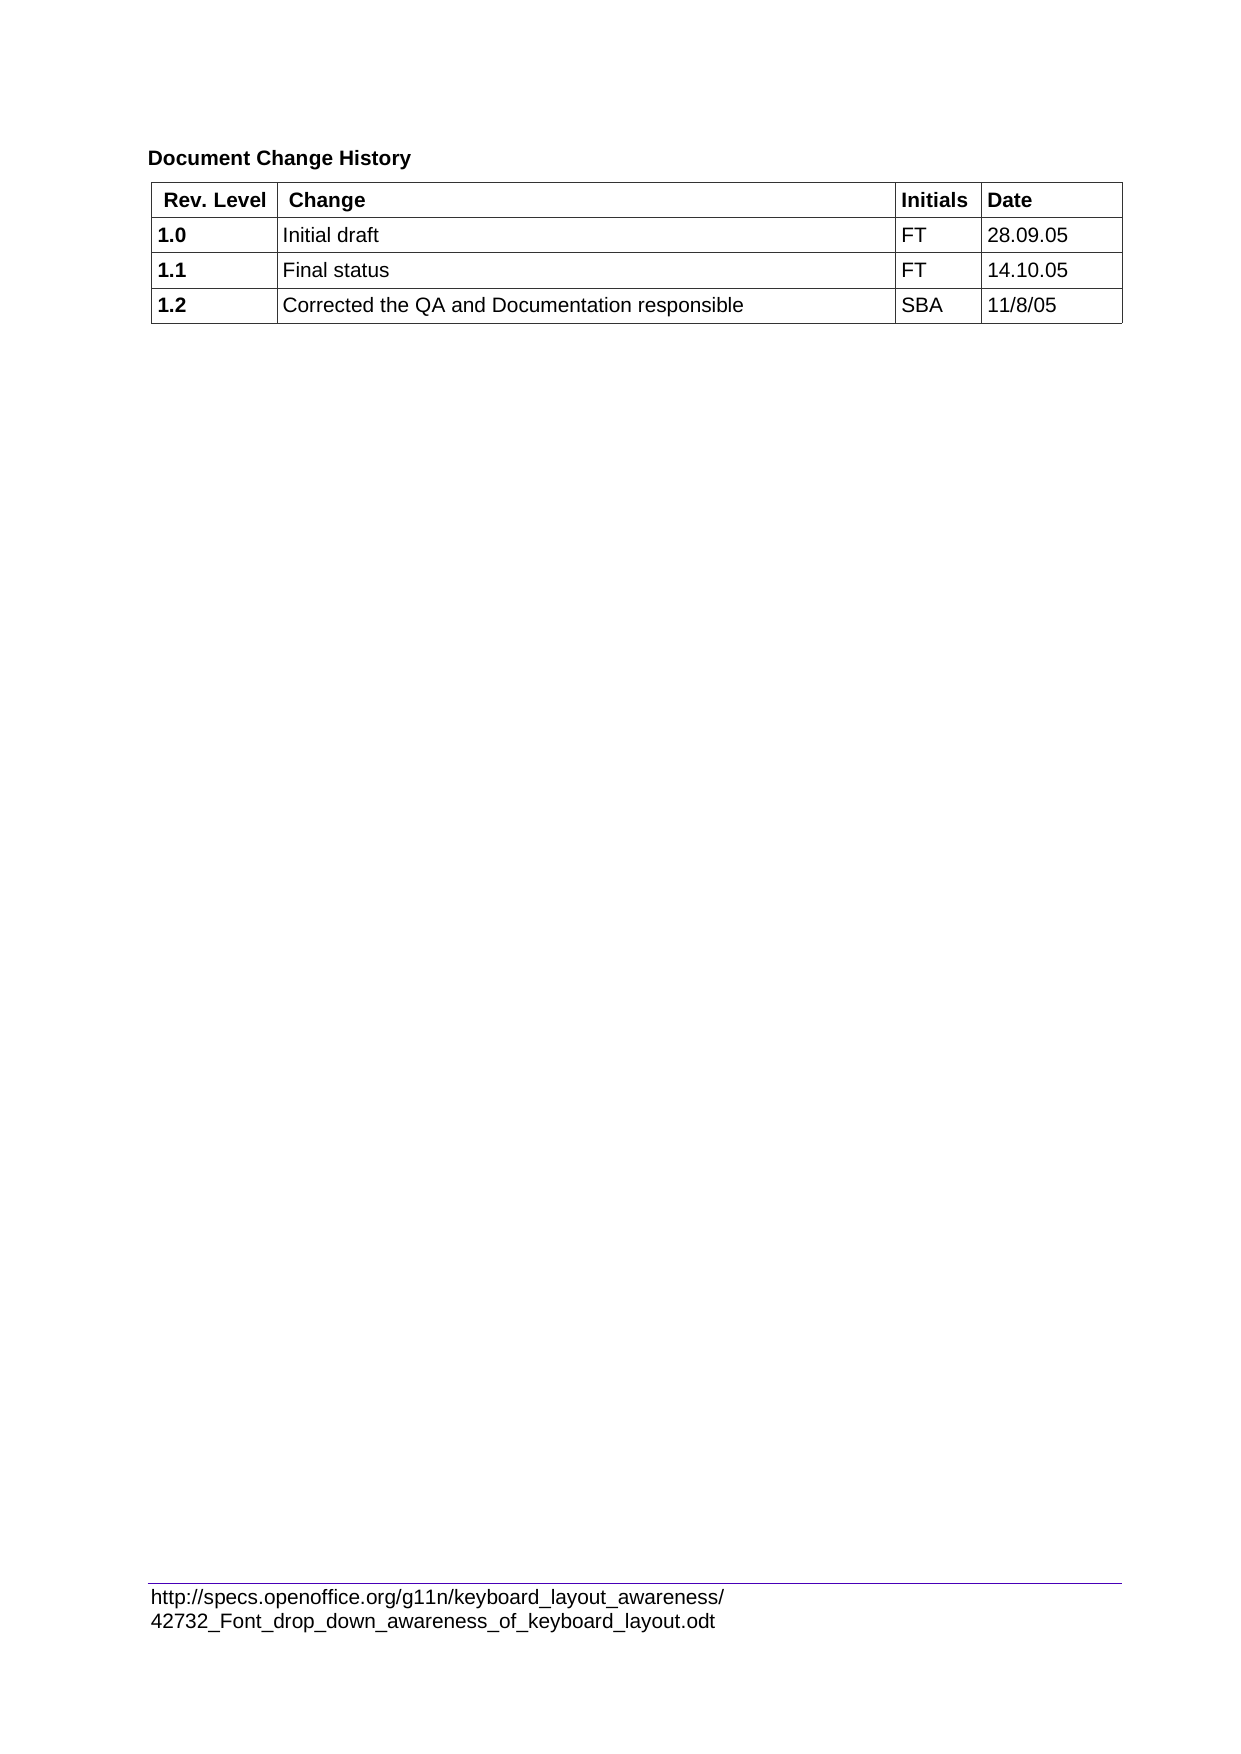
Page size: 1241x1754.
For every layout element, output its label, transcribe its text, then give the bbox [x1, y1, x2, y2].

table_cell 1.0 [152, 218, 277, 252]
table_cell Final status [278, 253, 895, 288]
table_cell 1.1 [152, 253, 277, 288]
table_cell Corrected the QA and Documentation responsible [278, 289, 895, 323]
table_cell 08.11.05 [982, 289, 1122, 323]
text Document Change History [148, 146, 1122, 170]
table_header Rev. Level [152, 183, 277, 217]
table_cell SBA [896, 289, 981, 323]
table_cell 28.09.05 [982, 218, 1122, 252]
table_cell FT [896, 218, 981, 252]
table_cell 1.2 [152, 289, 277, 323]
table_header Initials [896, 183, 981, 217]
table_cell 14.10.05 [982, 253, 1122, 288]
table_cell FT [896, 253, 981, 288]
table_cell Initial draft [278, 218, 895, 252]
table_header Change [278, 183, 895, 217]
table_header Date [982, 183, 1122, 217]
